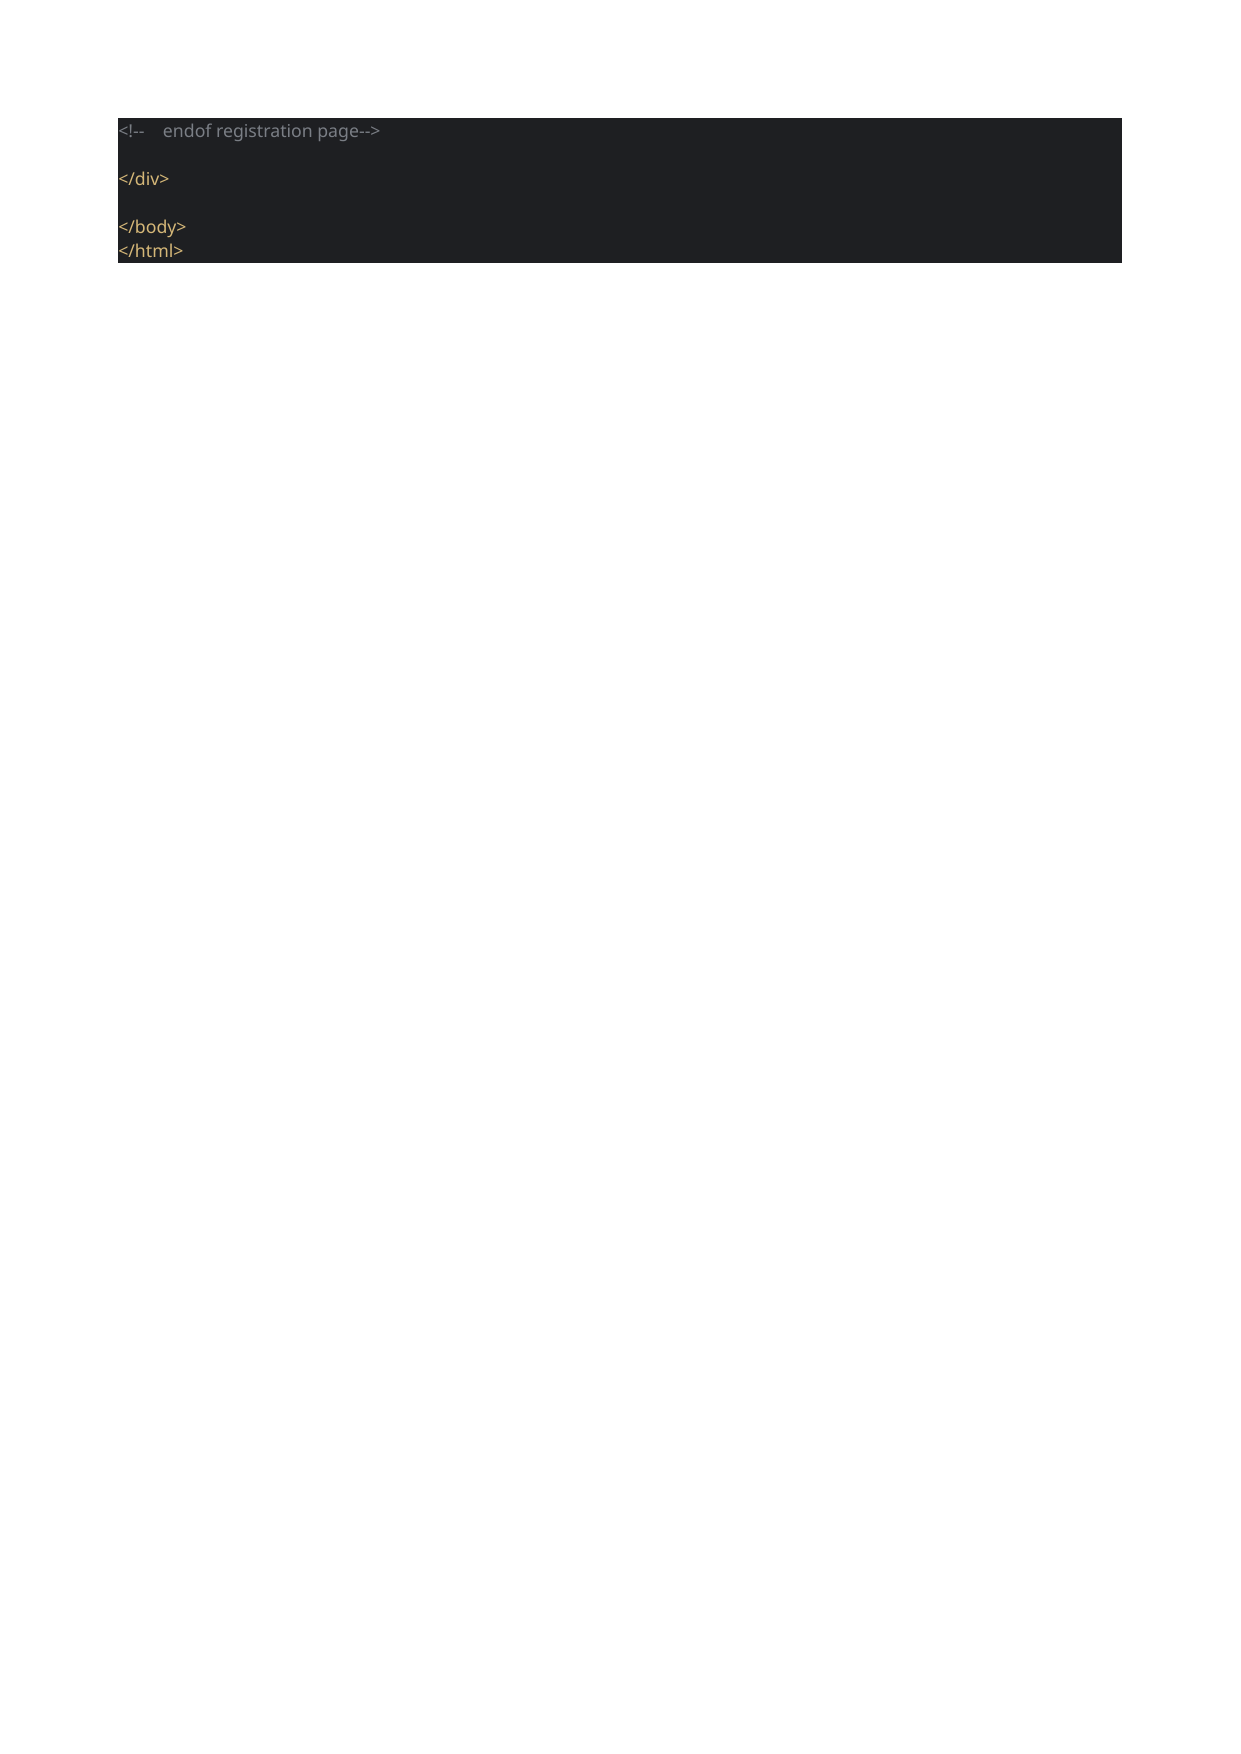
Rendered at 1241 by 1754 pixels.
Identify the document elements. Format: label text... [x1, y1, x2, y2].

text <!-- endof registration page--> </div> </body> </html> [118, 118, 1122, 263]
